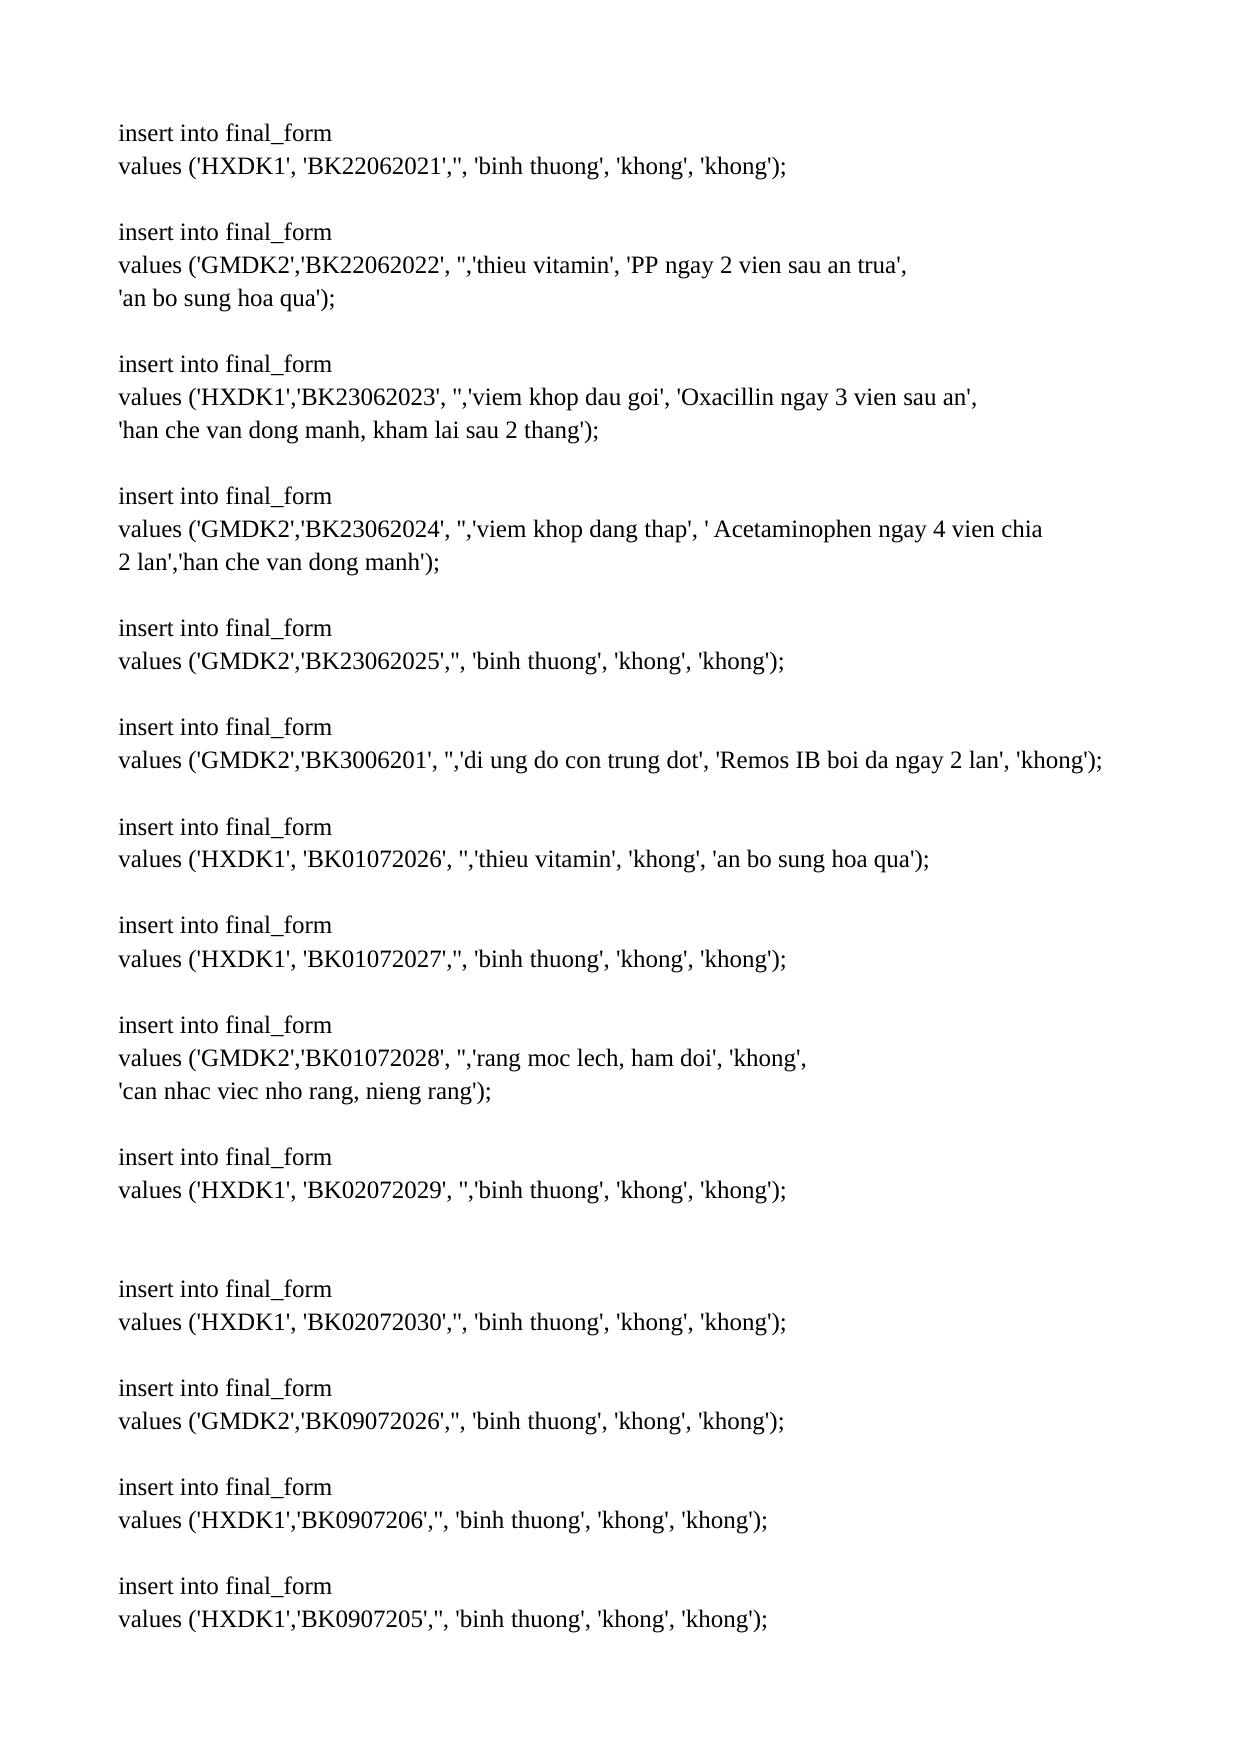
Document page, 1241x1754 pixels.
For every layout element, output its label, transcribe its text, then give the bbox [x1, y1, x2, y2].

text insert into final_form [118, 1274, 1122, 1303]
text values ('GMDK2','BK09072026','', 'binh thuong', 'khong', 'khong'); [118, 1406, 1122, 1435]
text insert into final_form [118, 481, 1122, 510]
text insert into final_form [118, 1373, 1122, 1402]
text insert into final_form [118, 217, 1122, 246]
text insert into final_form [118, 349, 1122, 378]
text values ('GMDK2','BK3006201', '','di ung do con trung dot', 'Remos IB boi da ngay 2 lan', 'khong'); [118, 746, 1122, 774]
text values ('GMDK2','BK23062024', '','viem khop dang thap', ' Acetaminophen ngay 4 vien chia 2 lan','han che van dong manh'); [118, 514, 1122, 576]
text values ('HXDK1','BK0907206','', 'binh thuong', 'khong', 'khong'); [118, 1505, 1122, 1534]
text insert into final_form [118, 812, 1122, 840]
text values ('HXDK1','BK23062023', '','viem khop dau goi', 'Oxacillin ngay 3 vien sau an', 'han che van dong manh, kham lai sau 2 thang'); [118, 382, 1122, 444]
text insert into final_form [118, 1571, 1122, 1600]
text values ('GMDK2','BK22062022', '','thieu vitamin', 'PP ngay 2 vien sau an trua', 'an bo sung hoa qua'); [118, 250, 1122, 312]
text values ('HXDK1', 'BK02072029', '','binh thuong', 'khong', 'khong'); [118, 1175, 1122, 1203]
text insert into final_form [118, 1472, 1122, 1501]
text values ('HXDK1', 'BK02072030','', 'binh thuong', 'khong', 'khong'); [118, 1307, 1122, 1336]
text insert into final_form [118, 911, 1122, 939]
text values ('HXDK1', 'BK22062021','', 'binh thuong', 'khong', 'khong'); [118, 151, 1122, 180]
text insert into final_form [118, 1010, 1122, 1038]
text insert into final_form [118, 1142, 1122, 1171]
text values ('GMDK2','BK01072028', '','rang moc lech, ham doi', 'khong', 'can nhac viec nho rang, nieng rang'); [118, 1043, 1122, 1104]
text insert into final_form [118, 712, 1122, 741]
text values ('GMDK2','BK23062025','', 'binh thuong', 'khong', 'khong'); [118, 646, 1122, 675]
text insert into final_form [118, 118, 1122, 147]
text values ('HXDK1','BK0907205','', 'binh thuong', 'khong', 'khong'); [118, 1604, 1122, 1633]
text insert into final_form [118, 613, 1122, 642]
text values ('HXDK1', 'BK01072026', '','thieu vitamin', 'khong', 'an bo sung hoa qua'); [118, 844, 1122, 873]
text values ('HXDK1', 'BK01072027','', 'binh thuong', 'khong', 'khong'); [118, 944, 1122, 972]
